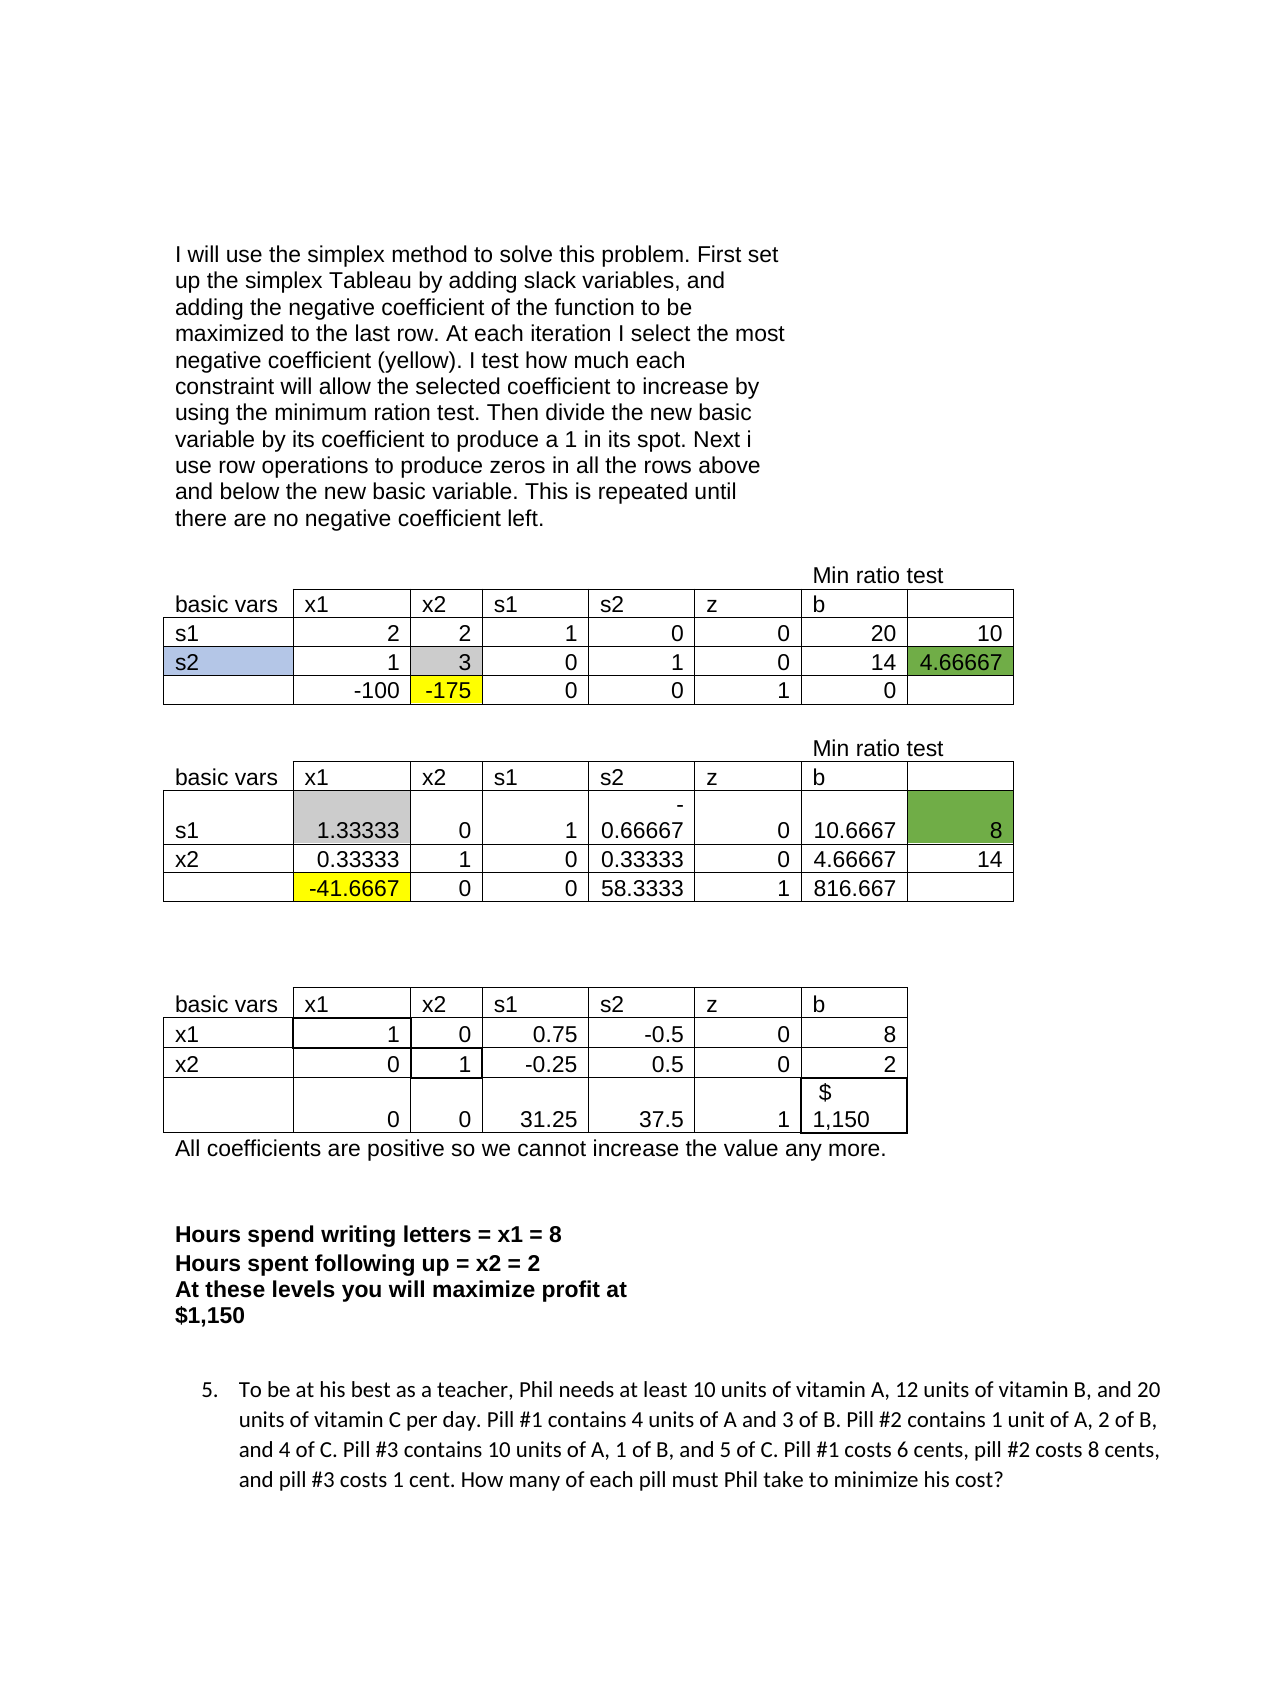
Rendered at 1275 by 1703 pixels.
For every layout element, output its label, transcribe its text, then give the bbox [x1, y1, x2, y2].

table_cell 37.5 [589, 1078, 694, 1132]
table_cell 0 [695, 845, 801, 872]
table_cell 1 [589, 647, 694, 675]
table_cell [164, 531, 293, 560]
table_cell z [695, 590, 801, 617]
table_cell [695, 531, 801, 560]
table_cell s1 [164, 791, 293, 843]
table_cell 0 [695, 791, 801, 843]
table_cell [589, 705, 695, 732]
table_cell [801, 1247, 907, 1276]
table_cell [908, 676, 1013, 703]
table_cell [801, 1190, 907, 1218]
table_cell [695, 1247, 801, 1276]
table_cell 0 [695, 1018, 801, 1047]
table_cell Min ratio test [801, 560, 1013, 588]
table_cell [908, 873, 1013, 901]
table_cell 0.75 [483, 1018, 588, 1047]
table_cell [589, 902, 695, 930]
table_cell 0 [483, 873, 588, 901]
table_cell [801, 1218, 907, 1247]
table_cell [907, 1190, 1013, 1218]
table_cell 1 [483, 618, 588, 646]
table_cell [293, 560, 411, 588]
table_cell [164, 1190, 293, 1218]
table_cell [907, 194, 1013, 222]
table_cell z [695, 988, 801, 1017]
table_cell 0 [695, 1048, 801, 1077]
table_cell 2 [294, 618, 410, 646]
table_cell [907, 1132, 1013, 1161]
table_cell s1 [483, 590, 588, 617]
table_cell 0.33333 [589, 845, 694, 872]
table_cell Hours spent following up = x2 = 2 [164, 1247, 588, 1276]
table_cell [801, 959, 907, 987]
table_cell [482, 732, 588, 761]
table_cell [164, 959, 293, 987]
table_cell Hours spend writing letters = x1 = 8 [164, 1218, 588, 1247]
table_cell [164, 930, 293, 958]
table_cell [589, 560, 695, 588]
table_cell [482, 959, 588, 987]
table_cell 1.33333 [294, 791, 410, 843]
table_cell 58.3333 [589, 873, 694, 901]
table_cell -41.6667 [294, 873, 410, 901]
table_cell [801, 222, 907, 251]
table_cell [695, 194, 801, 222]
table_cell 10 [908, 618, 1013, 646]
table_cell x1 [294, 590, 410, 617]
table_cell [801, 1276, 907, 1328]
table_cell [589, 732, 695, 761]
table_cell s2 [589, 590, 694, 617]
table_cell [164, 1161, 293, 1189]
table_cell x2 [411, 590, 482, 617]
table_cell [482, 531, 588, 560]
table_cell [801, 902, 907, 930]
table_cell [293, 959, 411, 987]
table_cell 0 [411, 1079, 482, 1132]
table_cell -0.25 [483, 1048, 588, 1077]
table_cell [482, 1161, 588, 1189]
table_cell [907, 930, 1013, 958]
table_cell [411, 1190, 482, 1218]
table_cell [482, 1190, 588, 1218]
table_cell [293, 1161, 411, 1189]
table_cell x1 [294, 988, 410, 1017]
table_cell [293, 531, 411, 560]
table_cell 14 [908, 845, 1013, 872]
table_cell [907, 1247, 1013, 1276]
table_cell [411, 732, 482, 761]
table_cell 4.66667 [908, 647, 1013, 675]
table_cell [908, 590, 1013, 617]
table_cell [589, 194, 695, 222]
table_cell [907, 1218, 1013, 1247]
table_cell [907, 705, 1013, 732]
table_cell [695, 705, 801, 732]
table_cell 8 [802, 1018, 907, 1047]
table_cell [293, 705, 411, 732]
table_cell 1 [695, 1078, 800, 1132]
table_cell [801, 705, 907, 732]
table_cell [411, 1161, 482, 1189]
table_cell basic vars [164, 589, 293, 617]
table_cell 0 [589, 676, 694, 703]
table_cell [695, 930, 801, 958]
table_cell [801, 194, 907, 222]
table_cell [907, 959, 1013, 987]
table_cell [411, 902, 482, 930]
list To be at his best as a teacher, Phil needs at least 10 units of vitamin A, 12 units of vitamin B, and 20 units of vitamin C per day. Pill #1 contains 4 units of A and 3 of B. Pill #2 contains 1 unit of A, 2 of B, and 4 of C. Pill #3 contains 10 units of A, 1 of B, and 5 of C. Pill #1 costs 6 cents, pill #2 costs 8 cents, and pill #3 costs 1 cent. How many of each pill must Phil take to minimize his cost? [201, 1375, 1183, 1493]
table_cell [293, 194, 411, 222]
table_cell [411, 959, 482, 987]
table_cell [164, 705, 293, 732]
table_cell s1 [483, 762, 588, 790]
table_cell x1 [294, 762, 410, 790]
table_cell [164, 560, 293, 588]
table_cell b [802, 590, 907, 617]
table_cell Min ratio test [801, 732, 1013, 761]
table_cell z [695, 762, 801, 790]
table_cell 1 [483, 791, 588, 843]
table_cell [589, 531, 695, 560]
table_cell [908, 987, 1013, 1017]
table_cell [907, 1161, 1013, 1189]
table_cell [482, 930, 588, 958]
table_cell At these levels you will maximize profit at $1,150 [164, 1276, 695, 1328]
table_cell 0 [483, 676, 588, 703]
table_cell 20 [802, 618, 907, 646]
table_cell basic vars [164, 987, 293, 1017]
table_cell x2 [164, 845, 293, 872]
table_cell [907, 531, 1013, 560]
table_cell s1 [483, 988, 588, 1017]
table_cell [164, 732, 293, 761]
table_cell 0 [294, 1049, 410, 1077]
table_cell [695, 1276, 801, 1328]
table_cell 4.66667 [802, 845, 907, 872]
table_cell [411, 531, 482, 560]
table_cell [908, 1047, 1013, 1077]
table_cell [907, 1276, 1013, 1328]
table_cell 1 [294, 647, 410, 675]
table_cell 8 [908, 791, 1013, 843]
table_cell 1 [411, 845, 482, 872]
table_cell [589, 1218, 695, 1247]
table_cell 0 [695, 618, 801, 646]
table_cell s2 [589, 988, 694, 1017]
table_cell b [802, 988, 907, 1017]
table_cell 1 [294, 1019, 410, 1047]
table_cell 0 [411, 873, 482, 901]
table_cell [482, 560, 588, 588]
table_cell [293, 732, 411, 761]
table_cell [801, 531, 907, 560]
table_cell -100 [294, 676, 410, 703]
table_cell 816.667 [802, 873, 907, 901]
table_cell 0.33333 [294, 845, 410, 872]
table_cell I will use the simplex method to solve this problem. First set up the simplex Tableau by adding slack variables, and adding the negative coefficient of the function to be maximized to the last row. At each iteration I select the most negative coefficient (yellow). I test how much each constraint will allow the selected coefficient to increase by using the minimum ration test. Then divide the new basic variable by its coefficient to produce a 1 in its spot. Next i use row operations to produce zeros in all the rows above and below the new basic variable. This is repeated until there are no negative coefficient left. [164, 222, 801, 531]
table_cell [695, 1161, 801, 1189]
table_cell [695, 1190, 801, 1218]
table_cell 2 [802, 1048, 907, 1077]
table_cell 0 [483, 845, 588, 872]
table_cell 1 [412, 1049, 481, 1077]
table_cell [908, 762, 1013, 790]
table_cell 0 [483, 647, 588, 675]
table_cell s1 [164, 618, 293, 646]
table_cell 0 [589, 618, 694, 646]
table_cell [695, 959, 801, 987]
table_cell [695, 902, 801, 930]
table_cell [293, 930, 411, 958]
table_cell 0.5 [589, 1048, 694, 1077]
table_cell 2 [411, 618, 482, 646]
table_cell [482, 902, 588, 930]
table_cell [907, 251, 1013, 531]
table_cell 31.25 [483, 1078, 588, 1132]
table_cell x2 [411, 988, 482, 1017]
table_cell [482, 194, 588, 222]
table_cell [589, 959, 695, 987]
table_cell x1 [164, 1018, 292, 1047]
table_cell [164, 676, 293, 703]
table_cell $ 1,150 [802, 1079, 906, 1132]
table_cell [589, 1161, 695, 1189]
table_cell [907, 222, 1013, 251]
table_cell [411, 930, 482, 958]
table_cell [908, 1017, 1013, 1047]
table_cell [907, 902, 1013, 930]
table_cell [695, 732, 801, 761]
table_cell basic vars [164, 761, 293, 790]
table_cell 14 [802, 647, 907, 675]
table_cell [164, 873, 293, 901]
table_cell [695, 560, 801, 588]
table_cell -0.5 [589, 1018, 694, 1047]
table_cell 0 [411, 791, 482, 843]
table_cell [411, 560, 482, 588]
table_cell s2 [164, 647, 293, 675]
table_cell [293, 1190, 411, 1218]
table_cell 3 [411, 647, 482, 675]
table_cell -175 [411, 676, 482, 703]
table_cell [801, 930, 907, 958]
table_cell 0 [802, 676, 907, 703]
table_cell 10.6667 [802, 791, 907, 843]
table_cell [411, 705, 482, 732]
table_cell [589, 1247, 695, 1276]
table_cell 0 [412, 1018, 482, 1047]
table_cell [801, 251, 907, 531]
table_cell [908, 1077, 1013, 1132]
table_cell 1 [695, 873, 801, 901]
table_cell [411, 194, 482, 222]
table_cell [164, 1078, 293, 1132]
table_cell [589, 1190, 695, 1218]
table_cell x2 [164, 1048, 293, 1077]
table_cell [293, 902, 411, 930]
table_cell x2 [411, 762, 482, 790]
table_cell 1 [695, 676, 801, 703]
table_cell s2 [589, 762, 694, 790]
table_cell [801, 1161, 907, 1189]
table_cell [482, 705, 588, 732]
table_cell 0 [695, 647, 801, 675]
table_cell [589, 930, 695, 958]
table_cell -0.66667 [589, 791, 694, 843]
table_cell [695, 1218, 801, 1247]
table_cell [164, 194, 293, 222]
table_cell All coefficients are positive so we cannot increase the value any more. [164, 1133, 907, 1161]
table_cell b [802, 762, 907, 790]
table_cell 0 [294, 1078, 410, 1132]
table_cell [164, 902, 293, 930]
